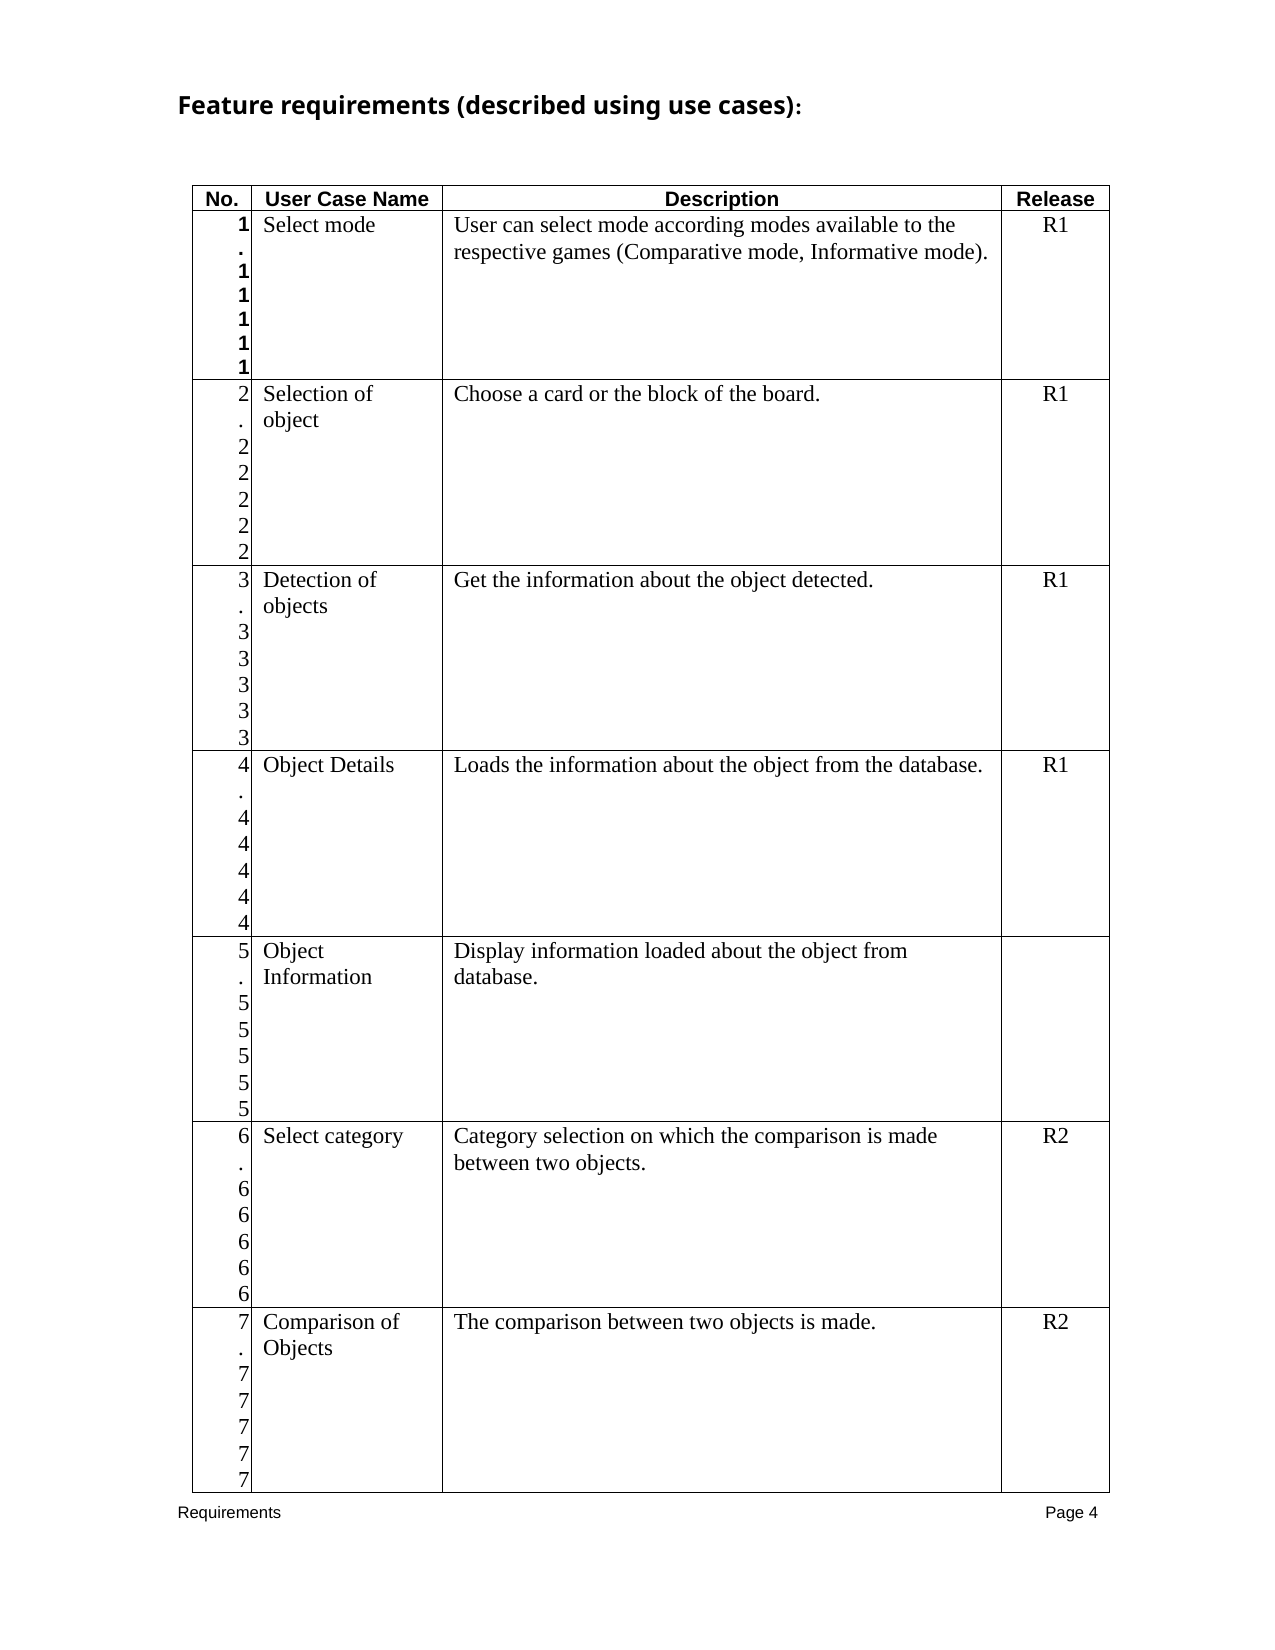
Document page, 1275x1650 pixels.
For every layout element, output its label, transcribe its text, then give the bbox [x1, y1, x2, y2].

table_cell Loads the information about the object from the database. [443, 751, 1001, 936]
table_cell Display information loaded about the object from database. [443, 937, 1001, 1121]
table_cell Selection of object [252, 380, 442, 565]
table_cell 77777 [193, 1308, 251, 1492]
table_cell 55555 [193, 937, 251, 1121]
table_cell Choose a card or the block of the board. [443, 380, 1001, 565]
table_cell [1002, 937, 1109, 1121]
table_cell R1 [1002, 380, 1109, 565]
table_cell R1 [1002, 566, 1109, 750]
table_header Description [443, 186, 1001, 210]
table_cell R2 [1002, 1122, 1109, 1307]
table_cell Category selection on which the comparison is made between two objects. [443, 1122, 1001, 1307]
table_cell Comparison of Objects [252, 1308, 442, 1492]
subtitle Feature requirements (described using use cases): [177, 87, 1098, 122]
table_cell Object Details [252, 751, 442, 936]
table_cell The comparison between two objects is made. [443, 1308, 1001, 1492]
table_cell Select mode [252, 211, 442, 379]
table_cell Select category [252, 1122, 442, 1307]
table_cell Detection of objects [252, 566, 442, 750]
table_header User Case Name [252, 186, 442, 210]
table_header No. [193, 186, 251, 210]
table_cell R1 [1002, 751, 1109, 936]
table_cell 66666 [193, 1122, 251, 1307]
table_cell R1 [1002, 211, 1109, 379]
table_cell Object Information [252, 937, 442, 1121]
table_cell 22222 [193, 380, 251, 565]
table_cell User can select mode according modes available to the respective games (Comparative mode, Informative mode). [443, 211, 1001, 379]
table_cell 11111 [193, 211, 251, 379]
table_cell R2 [1002, 1308, 1109, 1492]
table_header Release [1002, 186, 1109, 210]
table_cell 44444 [193, 751, 251, 936]
table_cell 33333 [193, 566, 251, 750]
table_cell Get the information about the object detected. [443, 566, 1001, 750]
